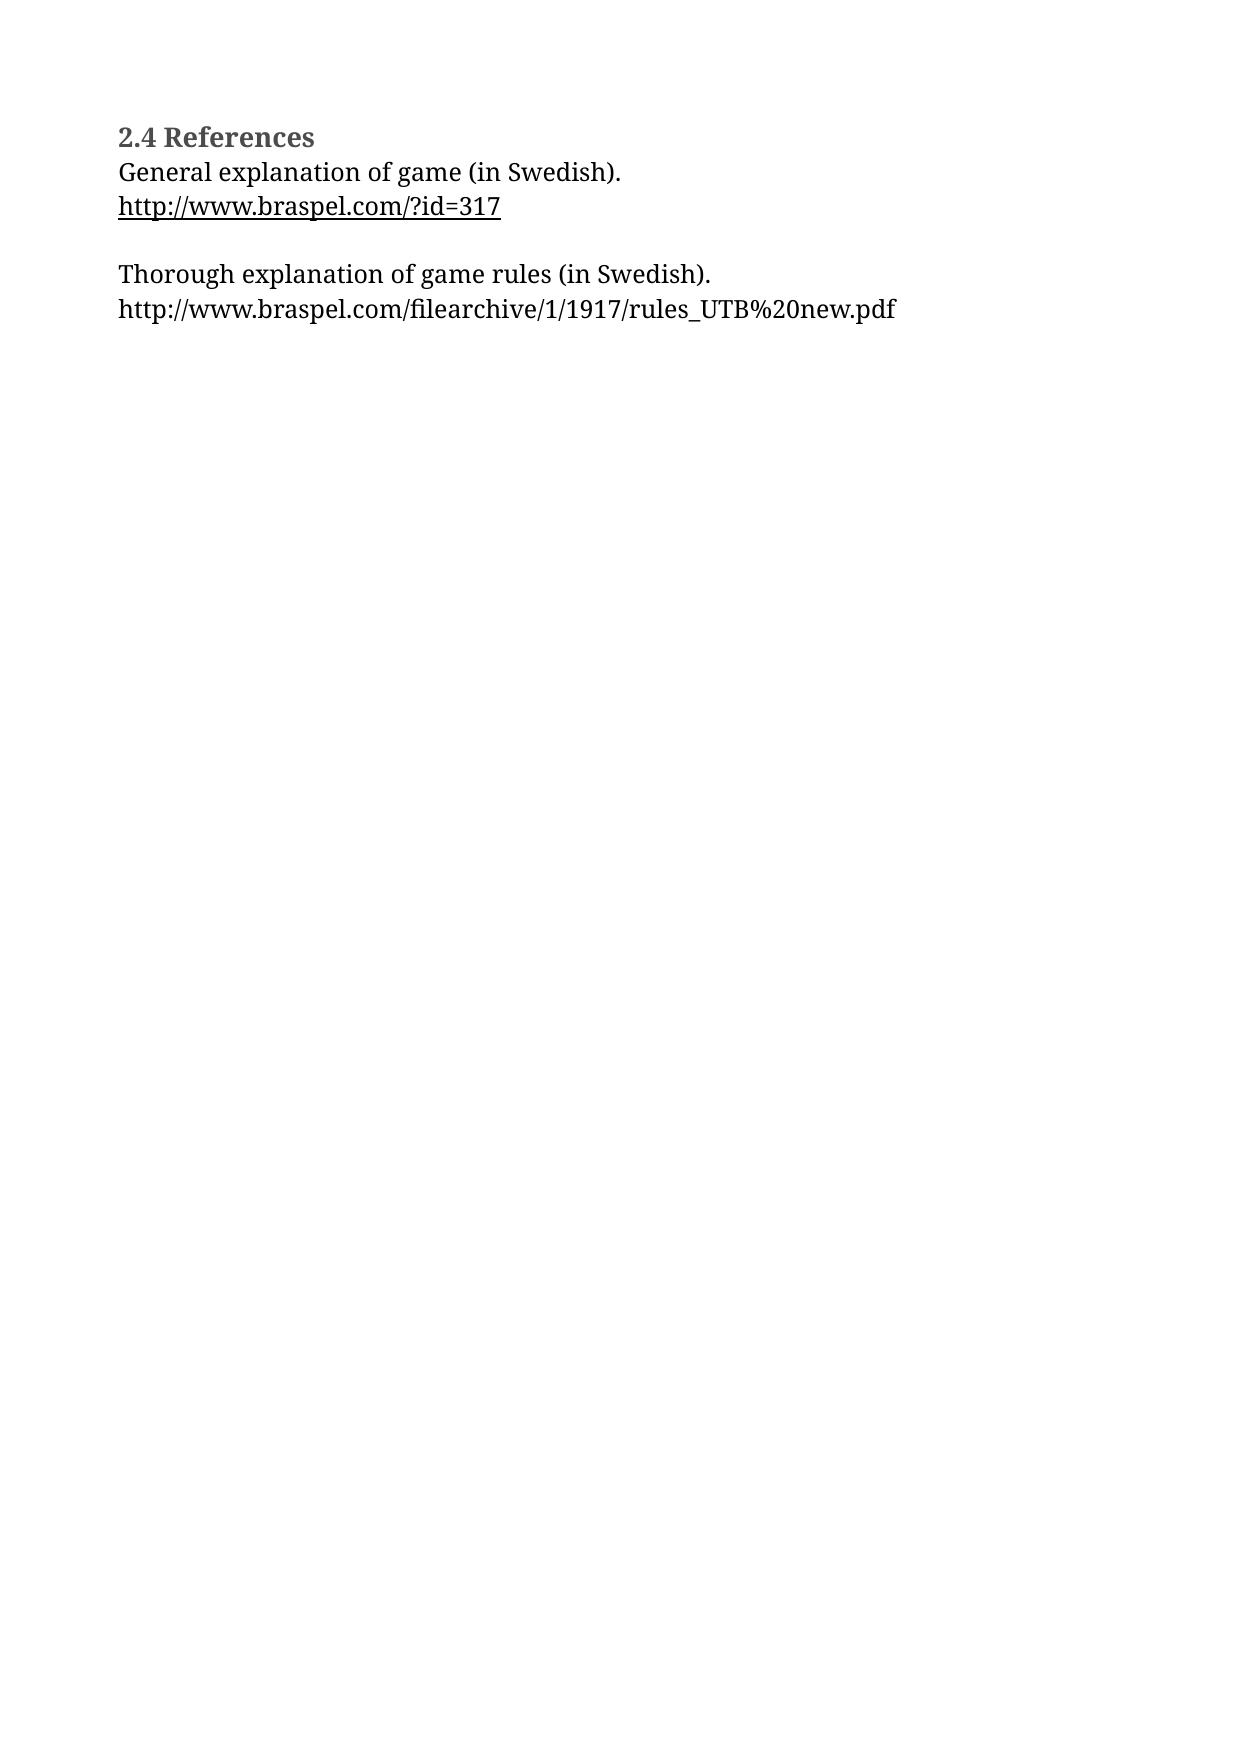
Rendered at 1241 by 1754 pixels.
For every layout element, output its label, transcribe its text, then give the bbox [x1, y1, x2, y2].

text Thorough explanation of game rules (in Swedish). [118, 257, 1122, 291]
text http://www.braspel.com/filearchive/1/1917/rules_UTB%20new.pdf [118, 291, 1122, 325]
text 2.4 References [118, 118, 1122, 155]
text General explanation of game (in Swedish). [118, 155, 1122, 189]
text http://www.braspel.com/?id=317 [118, 189, 1122, 223]
